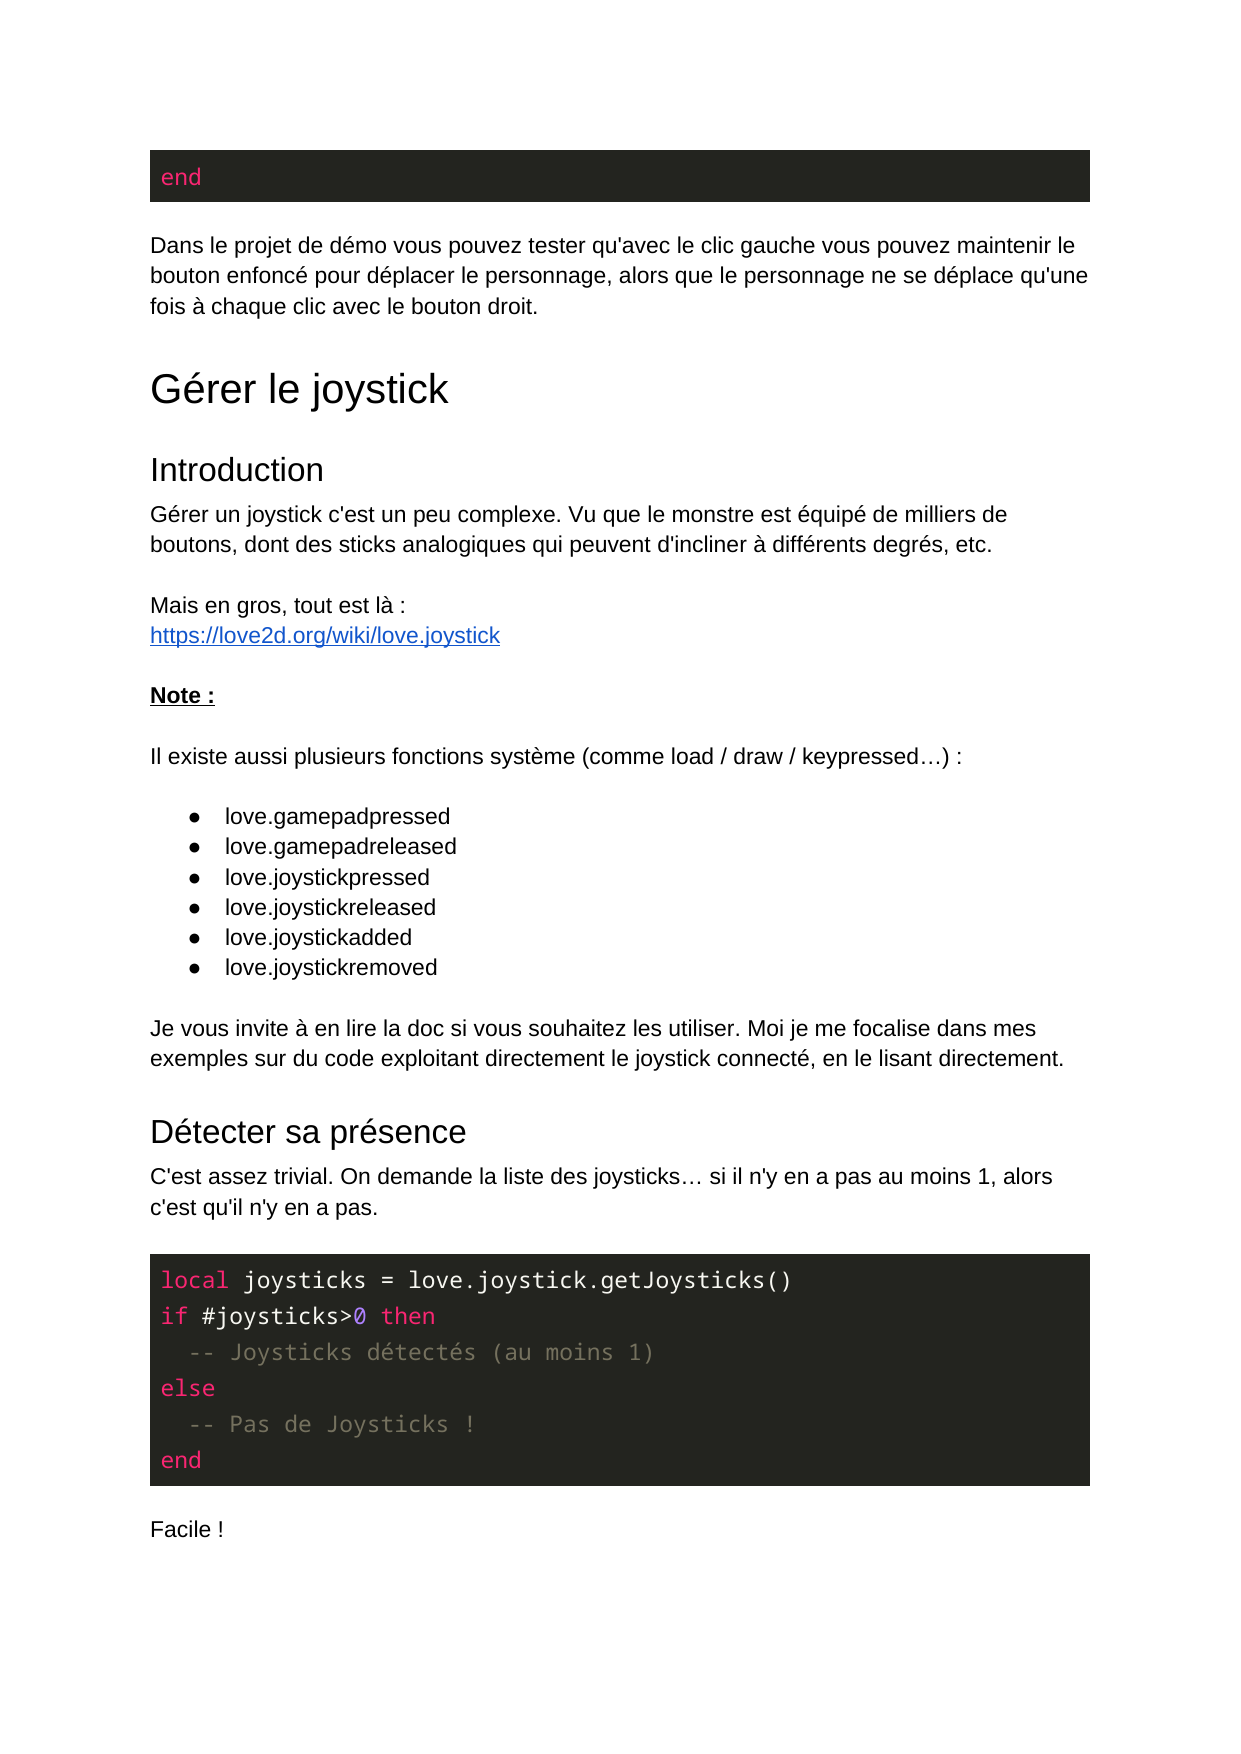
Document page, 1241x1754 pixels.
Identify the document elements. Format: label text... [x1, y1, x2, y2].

text Facile ! [150, 1516, 1090, 1542]
subtitle Détecter sa présence [150, 1112, 1090, 1151]
list love.joystickadded [187, 924, 1090, 950]
subtitle Gérer le joystick [150, 364, 1090, 412]
subtitle Introduction [150, 450, 1090, 488]
text Il existe aussi plusieurs fonctions système (comme load / draw / keypressed…) : [150, 743, 1090, 769]
text Gérer un joystick c'est un peu complexe. Vu que le monstre est équipé de milliers de boutons, dont des sticks analogiques qui peuvent d'incliner à différents degrés, etc. [150, 501, 1090, 557]
text Je vous invite à en lire la doc si vous souhaitez les utiliser. Moi je me focalise dans mes exemples sur du code exploitant directement le joystick connecté, en le lisant directement. [150, 1014, 1090, 1071]
list love.joystickpressed [187, 863, 1090, 890]
text Mais en gros, tout est là : [150, 592, 1090, 618]
table_header local joysticks = love.joystick.getJoysticks() if #joysticks>0 then -- Joysticks détectés (au moins 1) else -- Pas de Joysticks ! end [150, 1254, 1090, 1486]
text Dans le projet de démo vous pouvez tester qu'avec le clic gauche vous pouvez maintenir le bouton enfoncé pour déplacer le personnage, alors que le personnage ne se déplace qu'une fois à chaque clic avec le bouton droit. [150, 232, 1090, 319]
text C'est assez trivial. On demande la liste des joysticks… si il n'y en a pas au moins 1, alors c'est qu'il n'y en a pas. [150, 1163, 1090, 1220]
list love.gamepadreleased [187, 833, 1090, 859]
text Note : [150, 682, 1090, 708]
text https://love2d.org/wiki/love.joystick [150, 622, 1090, 648]
list love.gamepadpressed [187, 803, 1090, 829]
list love.joystickreleased [187, 894, 1090, 920]
list love.joystickremoved [187, 954, 1090, 980]
table_header end [150, 150, 1090, 202]
